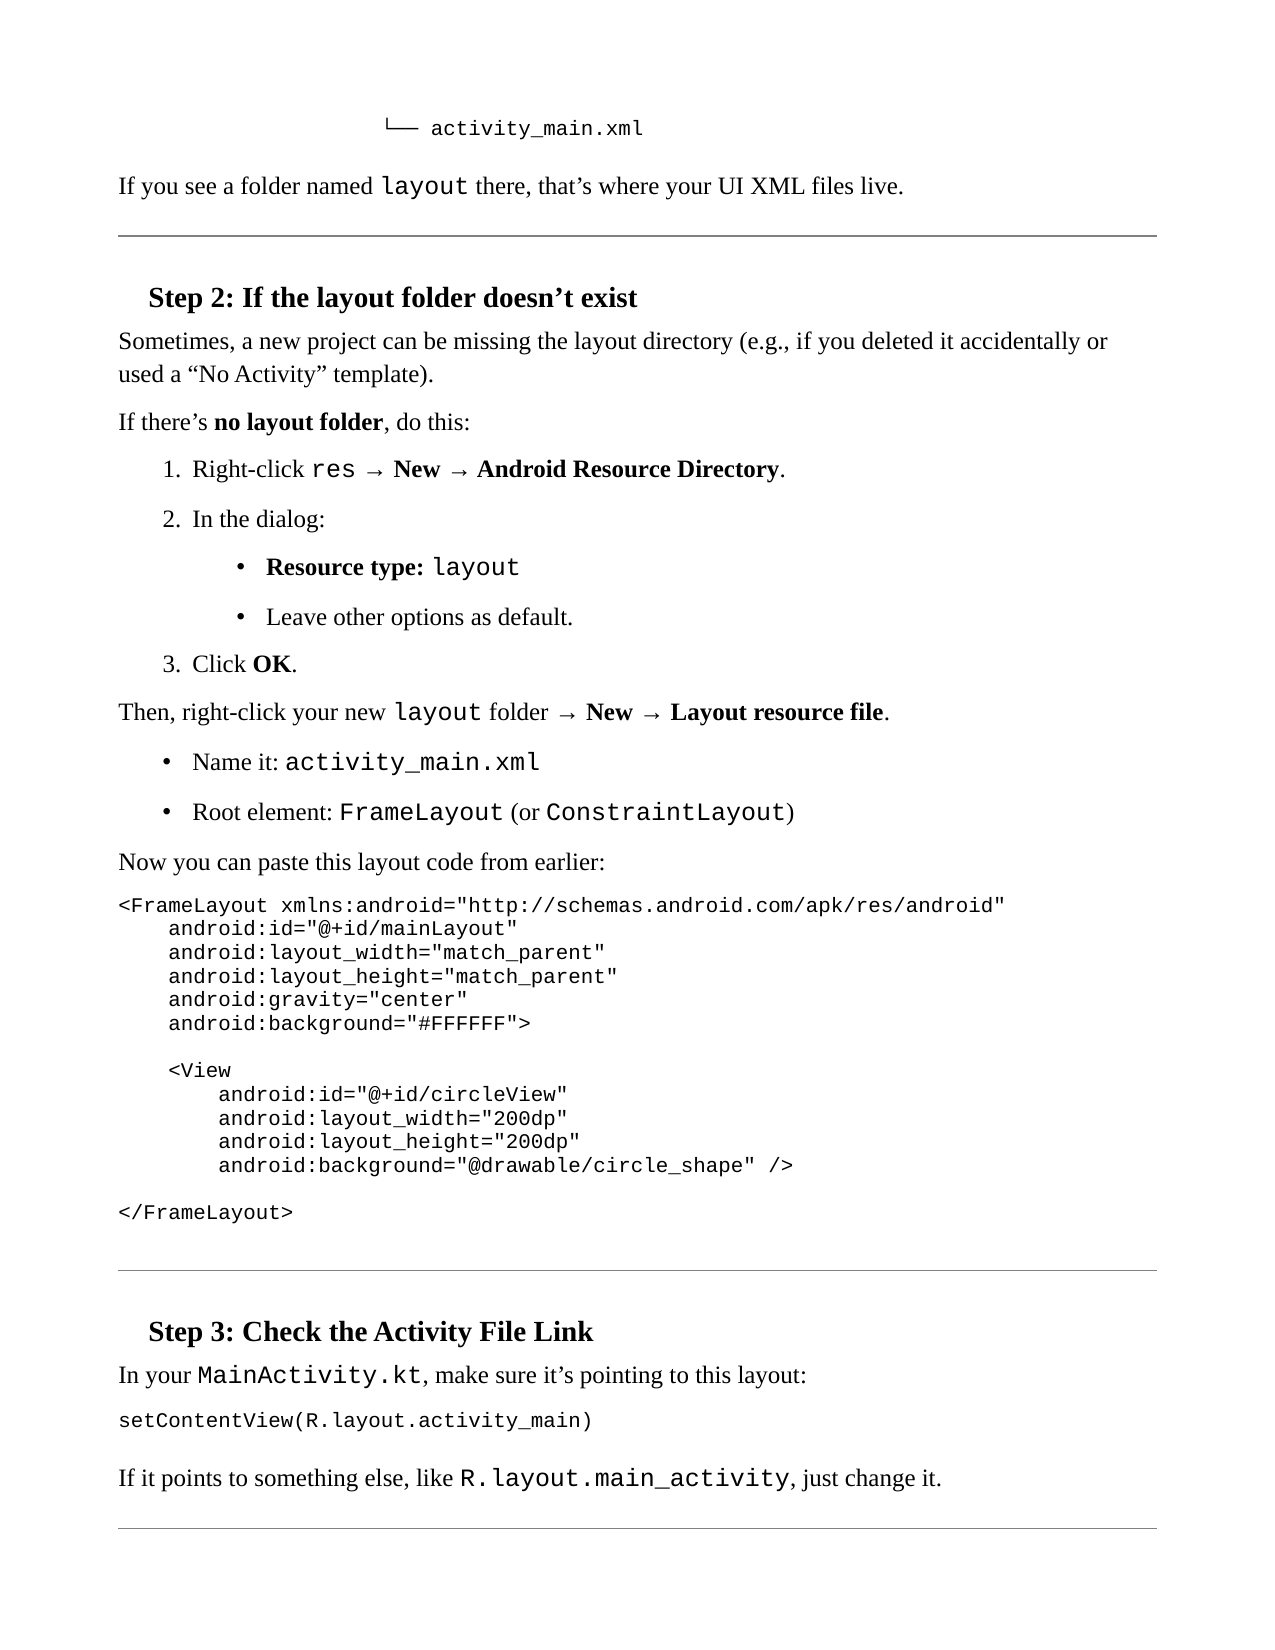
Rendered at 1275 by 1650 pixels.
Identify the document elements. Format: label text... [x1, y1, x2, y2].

text <View [118, 1060, 1157, 1084]
text android:id="@+id/mainLayout" [118, 918, 1157, 942]
text android:layout_width="200dp" [118, 1108, 1157, 1131]
text If there’s no layout folder, do this: [118, 407, 1157, 436]
text Sometimes, a new project can be missing the layout directory (e.g., if you deleted it accidentally or used a “No Activity” template). [118, 326, 1157, 388]
list Leave other options as default. [236, 602, 1157, 631]
text </FrameLayout> [118, 1202, 1157, 1226]
text android:background="@drawable/circle_shape" /> [118, 1155, 1157, 1178]
list Resource type: layout [236, 552, 1157, 583]
subtitle 🧩 Step 2: If the layout folder doesn’t exist [118, 280, 1157, 314]
text android:layout_width="match_parent" [118, 942, 1157, 966]
subtitle 🧠 Step 3: Check the Activity File Link [118, 1314, 1157, 1348]
text If it points to something else, like R.layout.main_activity, just change it. [118, 1463, 1157, 1494]
list Click OK. [162, 649, 1157, 678]
text android:layout_height="200dp" [118, 1131, 1157, 1155]
text <FrameLayout xmlns:android="http://schemas.android.com/apk/res/android" [118, 895, 1157, 918]
text android:layout_height="match_parent" [118, 966, 1157, 989]
list Right-click res → New → Android Resource Directory. [162, 454, 1157, 485]
text If you see a folder named layout there, that’s where your UI XML files live. [118, 171, 1157, 202]
list In the dialog: [162, 504, 1157, 533]
text setContentView(R.layout.activity_main) [118, 1410, 1157, 1434]
text Now you can paste this layout code from earlier: [118, 847, 1157, 876]
list Name it: activity_main.xml [162, 747, 1157, 778]
text └── activity_main.xml [118, 118, 1157, 142]
list Root element: FrameLayout (or ConstraintLayout) [162, 797, 1157, 828]
text android:id="@+id/circleView" [118, 1084, 1157, 1108]
text android:gravity="center" [118, 989, 1157, 1013]
text android:background="#FFFFFF"> [118, 1013, 1157, 1037]
text In your MainActivity.kt, make sure it’s pointing to this layout: [118, 1360, 1157, 1391]
text Then, right-click your new layout folder → New → Layout resource file. [118, 697, 1157, 728]
